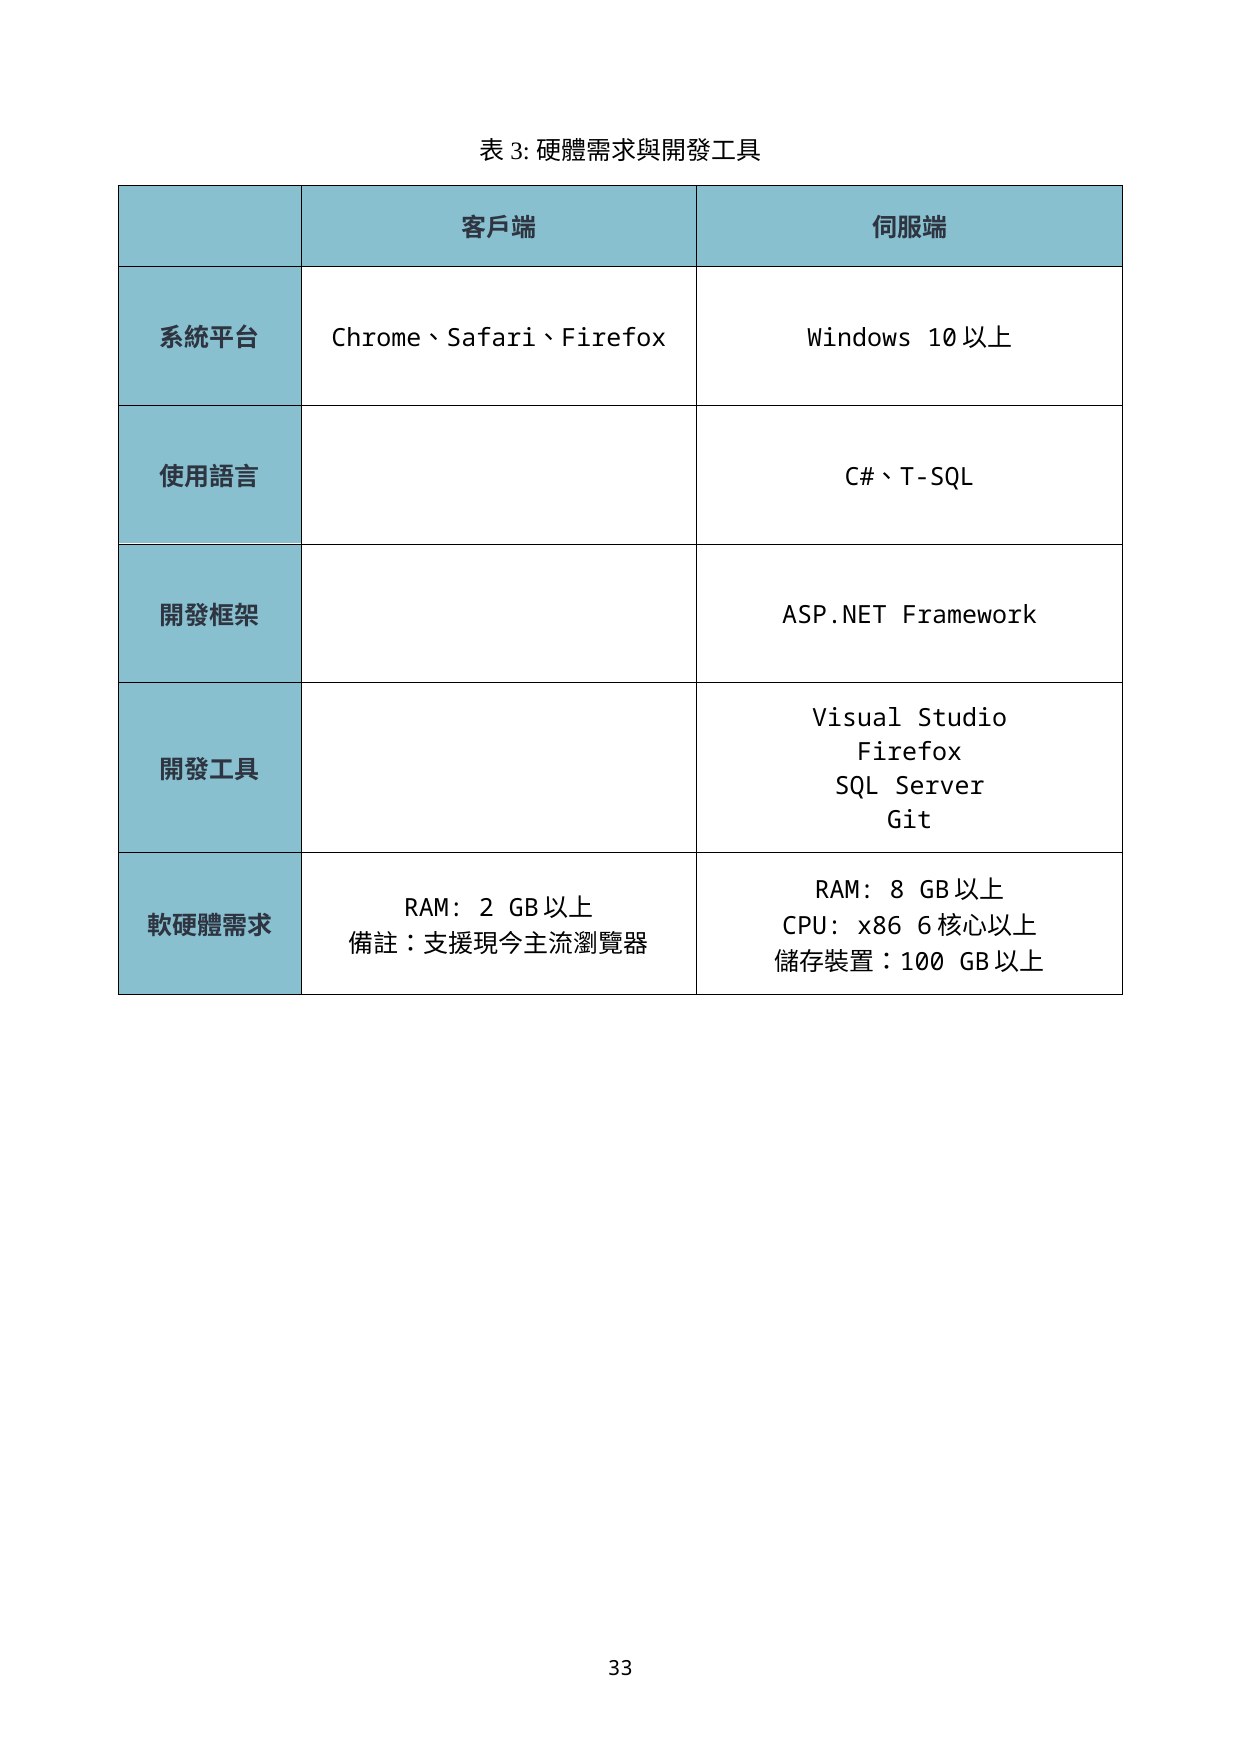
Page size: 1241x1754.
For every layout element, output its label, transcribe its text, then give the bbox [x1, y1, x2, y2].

table_cell 開發框架 [119, 545, 301, 682]
text 表 3: 硬體需求與開發工具 [118, 131, 1122, 167]
table_cell ASP.NET Framework [697, 545, 1122, 682]
table_cell C#、T-SQL [697, 406, 1122, 543]
table_header 客戶端 [302, 186, 696, 266]
table_cell 系統平台 [119, 267, 301, 405]
table_cell 開發工具 [119, 683, 301, 852]
table_cell Chrome、Safari、Firefox [302, 267, 696, 405]
table_header [119, 186, 301, 266]
table_cell [302, 545, 696, 682]
table_cell RAM: 8 GB以上 CPU: x86 6核心以上 儲存裝置：100 GB以上 [697, 853, 1122, 994]
table_header 伺服端 [697, 186, 1122, 266]
table_cell 使用語言 [119, 406, 301, 543]
table_cell Visual Studio Firefox SQL Server Git [697, 683, 1122, 852]
table_cell RAM: 2 GB以上 備註：支援現今主流瀏覽器 [302, 853, 696, 994]
table_cell [302, 683, 696, 852]
table_cell Windows 10以上 [697, 267, 1122, 405]
table_cell [302, 406, 696, 543]
table_cell 軟硬體需求 [119, 853, 301, 994]
